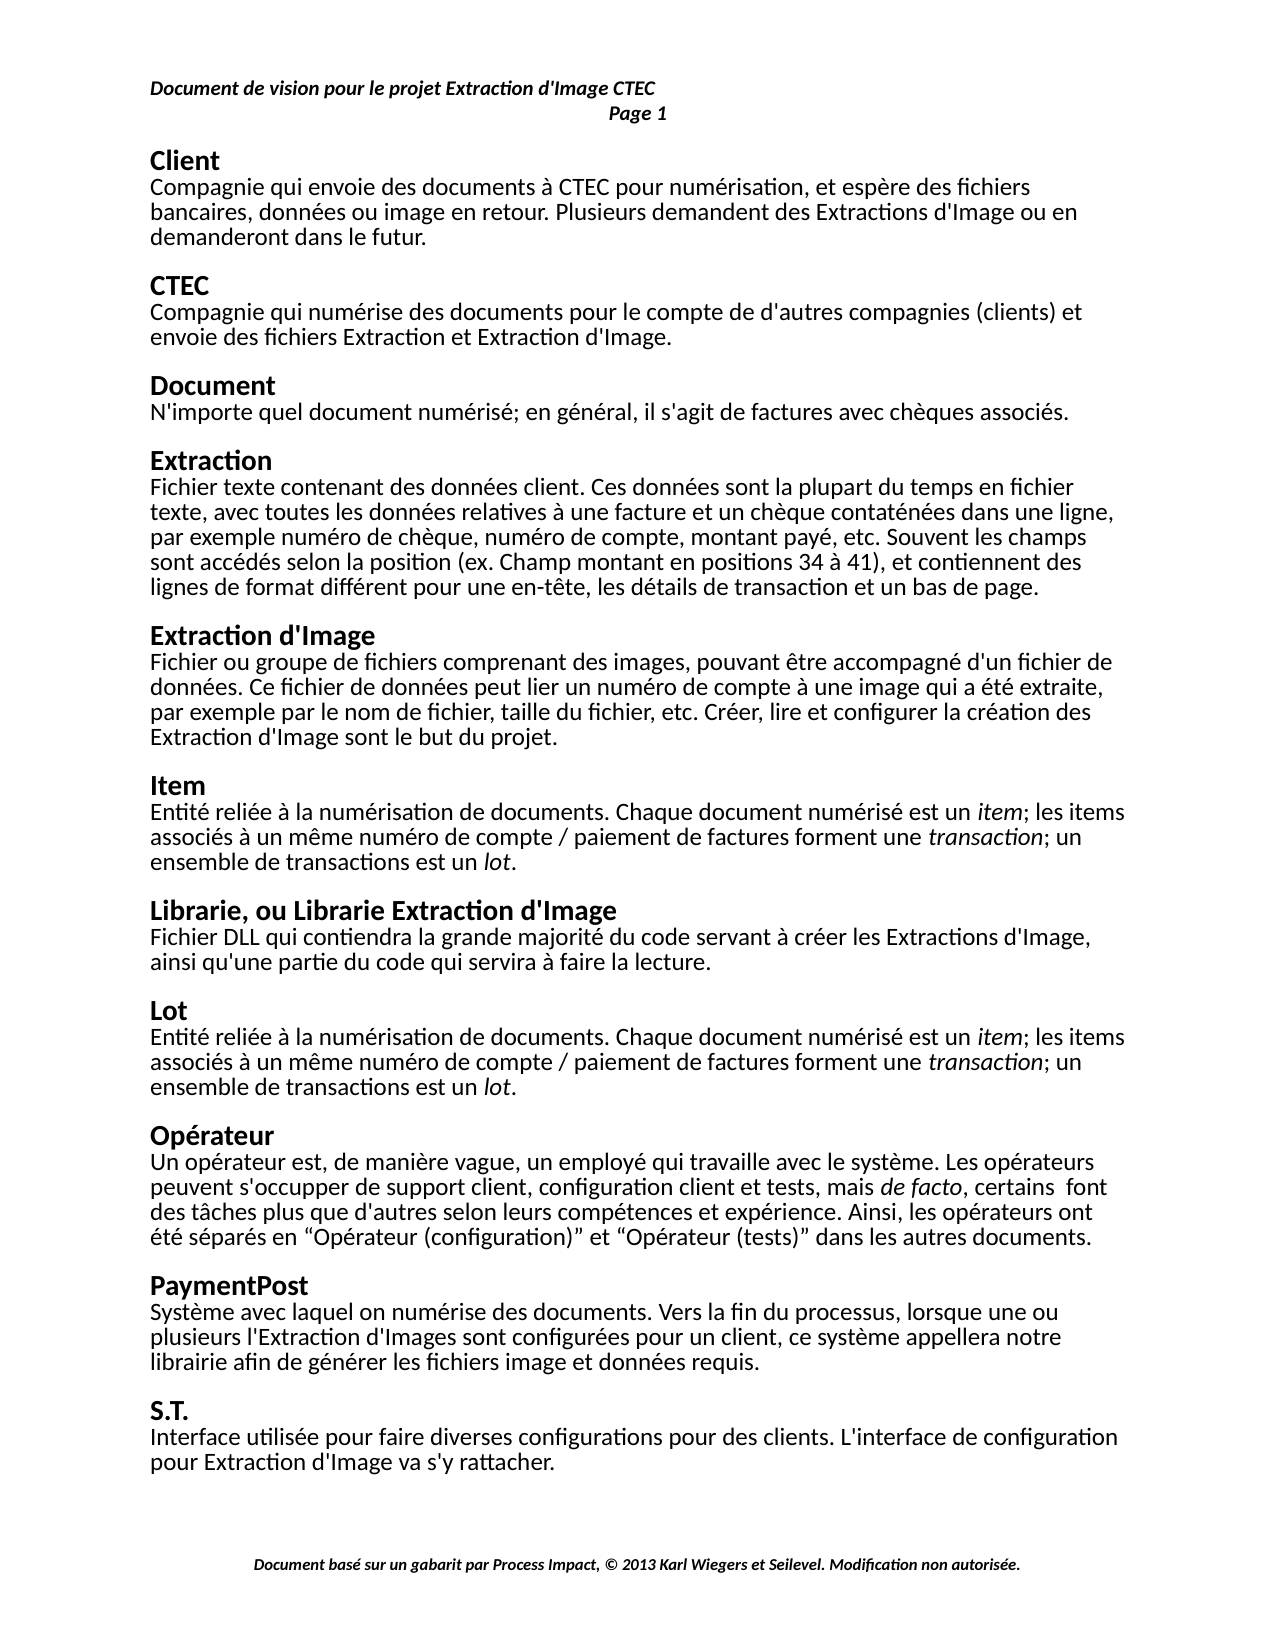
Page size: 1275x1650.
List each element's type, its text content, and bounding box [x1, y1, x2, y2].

text Fichier DLL qui contiendra la grande majorité du code servant à créer les Extractions d'Image, ainsi qu'une partie du code qui servira à faire la lecture. [150, 925, 1125, 975]
text Document [150, 375, 1125, 400]
text Librarie, ou Librarie Extraction d'Image [150, 875, 1125, 925]
text Compagnie qui numérise des documents pour le compte de d'autres compagnies (clients) et envoie des fichiers Extraction et Extraction d'Image. [150, 300, 1125, 375]
text Entité reliée à la numérisation de documents. Chaque document numérisé est un item; les items associés à un même numéro de compte / paiement de factures forment une transaction; un ensemble de transactions est un lot. [150, 1025, 1125, 1100]
text Extraction d'Image [150, 625, 1125, 650]
text PaymentPost [150, 1275, 1125, 1300]
text Fichier ou groupe de fichiers comprenant des images, pouvant être accompagné d'un fichier de données. Ce fichier de données peut lier un numéro de compte à une image qui a été extraite, par exemple par le nom de fichier, taille du fichier, etc. Créer, lire et configurer la création des Extraction d'Image sont le but du projet. [150, 650, 1125, 775]
text Système avec laquel on numérise des documents. Vers la fin du processus, lorsque une ou plusieurs l'Extraction d'Images sont configurées pour un client, ce système appellera notre librairie afin de générer les fichiers image et données requis. [150, 1300, 1125, 1375]
text CTEC [150, 275, 1125, 300]
text Client [150, 150, 1125, 175]
text Un opérateur est, de manière vague, un employé qui travaille avec le système. Les opérateurs peuvent s'occupper de support client, configuration client et tests, mais de facto, certains font des tâches plus que d'autres selon leurs compétences et expérience. Ainsi, les opérateurs ont été séparés en “Opérateur (configuration)” et “Opérateur (tests)” dans les autres documents. [150, 1150, 1125, 1250]
text N'importe quel document numérisé; en général, il s'agit de factures avec chèques associés. [150, 400, 1125, 425]
text Opérateur [150, 1125, 1125, 1150]
text Compagnie qui envoie des documents à CTEC pour numérisation, et espère des fichiers bancaires, données ou image en retour. Plusieurs demandent des Extractions d'Image ou en demanderont dans le futur. [150, 175, 1125, 275]
text Extraction [150, 425, 1125, 475]
text S.T. [150, 1400, 1125, 1425]
text Entité reliée à la numérisation de documents. Chaque document numérisé est un item; les items associés à un même numéro de compte / paiement de factures forment une transaction; un ensemble de transactions est un lot. [150, 800, 1125, 875]
text Lot [150, 1000, 1125, 1025]
text Fichier texte contenant des données client. Ces données sont la plupart du temps en fichier texte, avec toutes les données relatives à une facture et un chèque contaténées dans une ligne, par exemple numéro de chèque, numéro de compte, montant payé, etc. Souvent les champs sont accédés selon la position (ex. Champ montant en positions 34 à 41), et contiennent des lignes de format différent pour une en-tête, les détails de transaction et un bas de page. [150, 475, 1125, 600]
text Item [150, 775, 1125, 800]
text Interface utilisée pour faire diverses configurations pour des clients. L'interface de configuration pour Extraction d'Image va s'y rattacher. [150, 1425, 1125, 1475]
